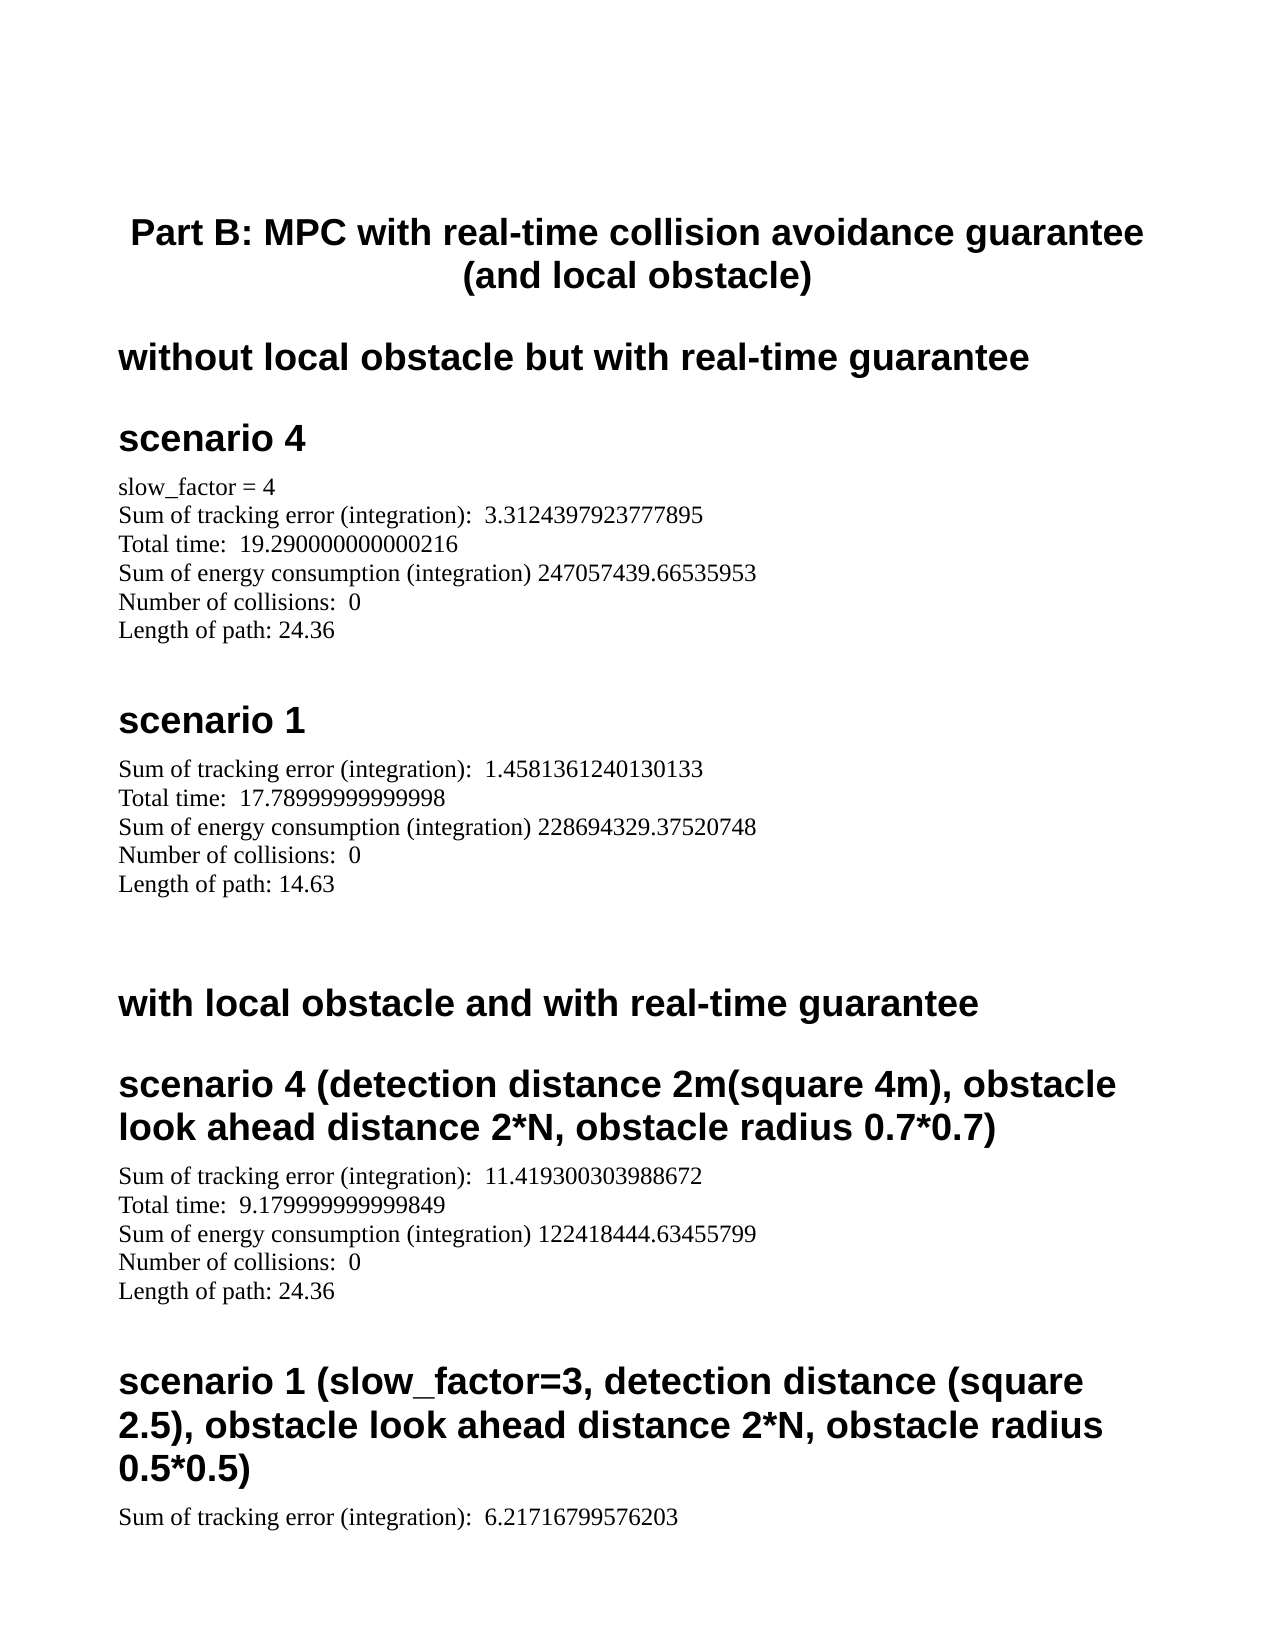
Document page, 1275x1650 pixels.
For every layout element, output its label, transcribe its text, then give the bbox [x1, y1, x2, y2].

subtitle scenario 4 (detection distance 2m(square 4m), obstacle look ahead distance 2*N, obstacle radius 0.7*0.7) [118, 1061, 1157, 1149]
text Length of path: 14.63 [118, 869, 1157, 898]
text Sum of energy consumption (integration) 247057439.66535953 [118, 558, 1157, 587]
text Number of collisions: 0 [118, 1247, 1157, 1276]
text Sum of energy consumption (integration) 228694329.37520748 [118, 812, 1157, 840]
text Total time: 19.290000000000216 [118, 529, 1157, 558]
text slow_factor = 4 [118, 472, 1157, 500]
text Sum of energy consumption (integration) 122418444.63455799 [118, 1219, 1157, 1247]
subtitle with local obstacle and with real-time guarantee [118, 980, 1157, 1024]
subtitle scenario 1 [118, 698, 1157, 742]
subtitle scenario 1 (slow_factor=3, detection distance (square 2.5), obstacle look ahead distance 2*N, obstacle radius 0.5*0.5) [118, 1359, 1157, 1490]
subtitle without local obstacle but with real-time guarantee [118, 334, 1157, 378]
subtitle Part B: MPC with real-time collision avoidance guarantee (and local obstacle) [118, 211, 1157, 297]
text Length of path: 24.36 [118, 615, 1157, 644]
text Sum of tracking error (integration): 3.3124397923777895 [118, 500, 1157, 529]
text Total time: 17.78999999999998 [118, 783, 1157, 812]
text Sum of tracking error (integration): 11.419300303988672 [118, 1161, 1157, 1190]
text Number of collisions: 0 [118, 587, 1157, 615]
text Number of collisions: 0 [118, 840, 1157, 869]
subtitle scenario 4 [118, 416, 1157, 459]
text Length of path: 24.36 [118, 1276, 1157, 1305]
text Sum of tracking error (integration): 1.4581361240130133 [118, 754, 1157, 783]
text Sum of tracking error (integration): 6.21716799576203 [118, 1502, 1157, 1531]
text Total time: 9.179999999999849 [118, 1190, 1157, 1219]
